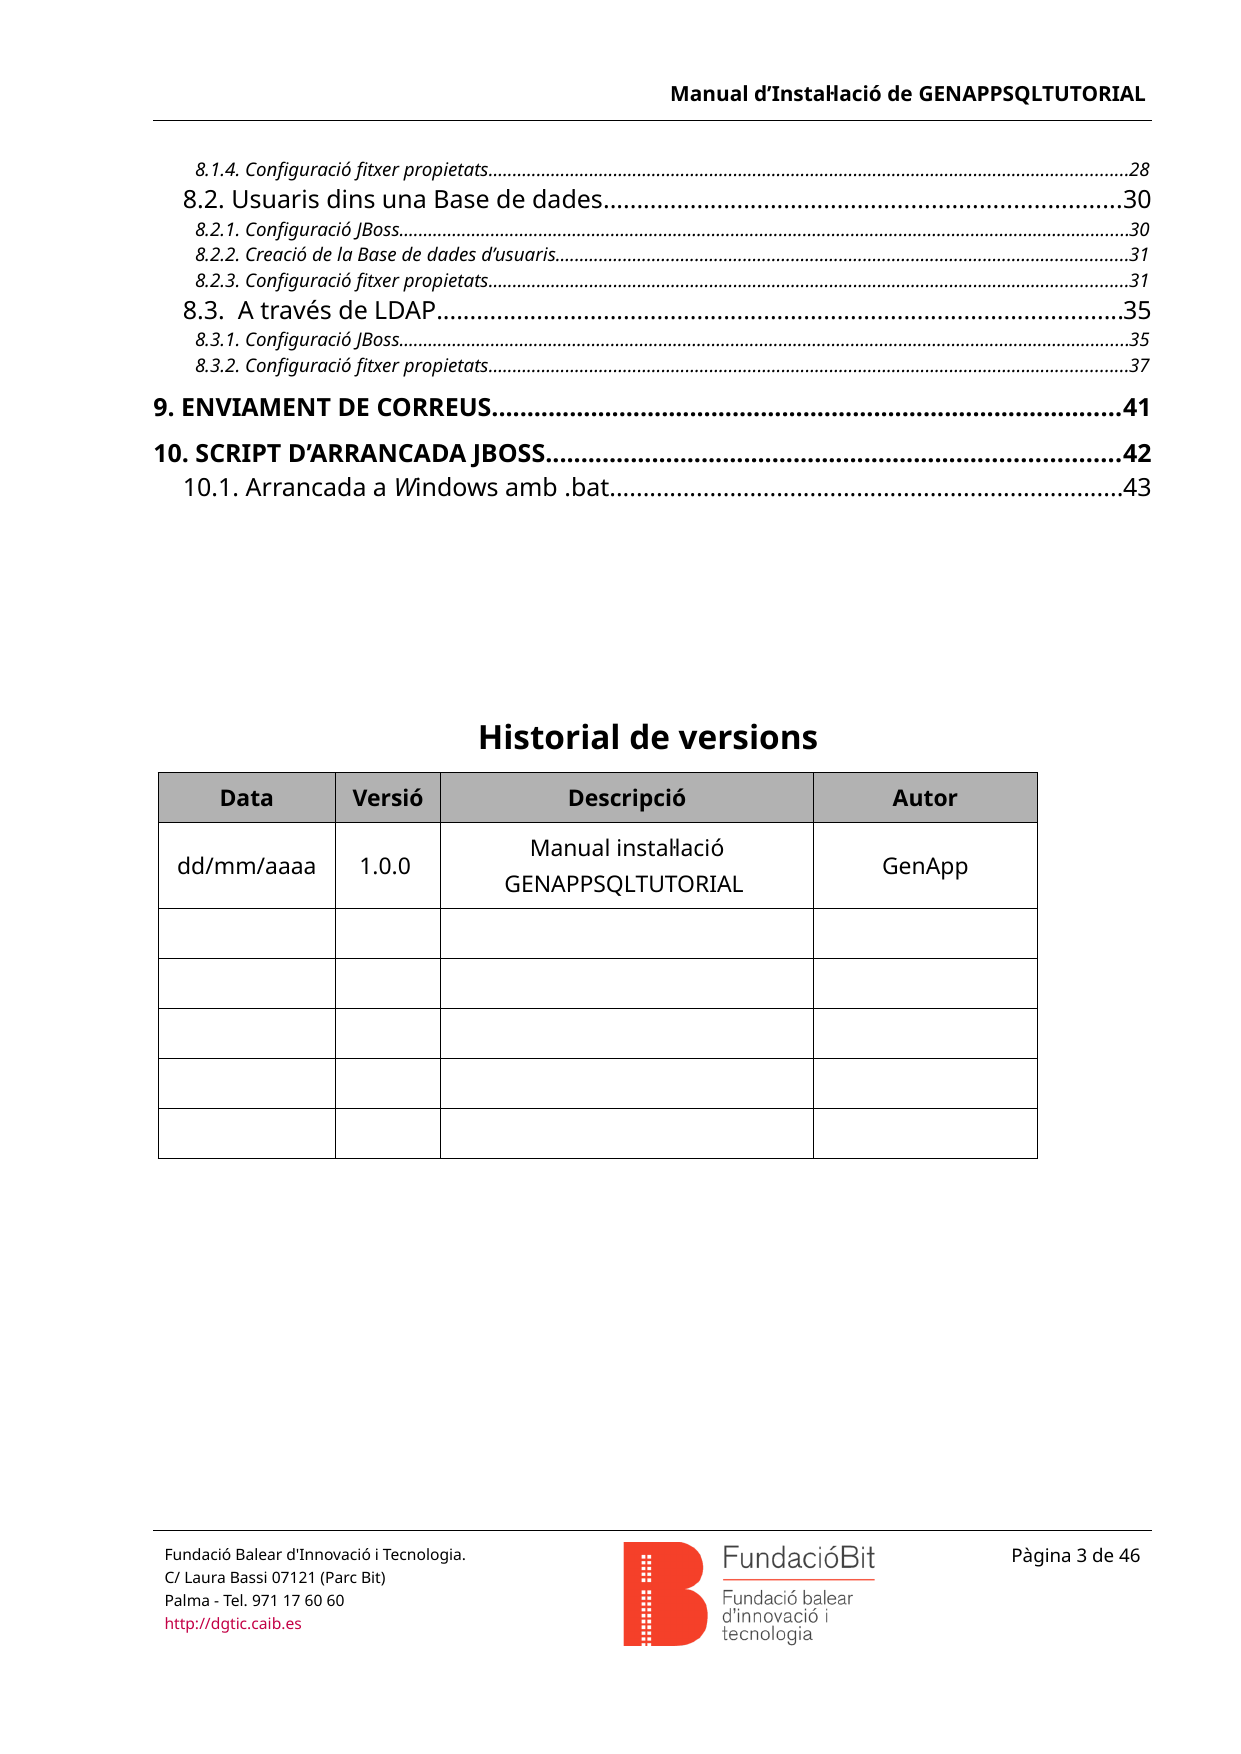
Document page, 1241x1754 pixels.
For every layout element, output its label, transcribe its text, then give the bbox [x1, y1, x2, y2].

table_header Descripció [441, 773, 813, 822]
text 9. Enviament de correus 41 [153, 389, 1152, 423]
table_cell [159, 909, 335, 958]
table_cell [336, 1059, 440, 1108]
table_cell GenApp [814, 823, 1037, 908]
table_cell [814, 959, 1037, 1008]
text 8.2.2. Creació de la Base de dades d’usuaris 31 [195, 242, 1152, 267]
table_cell [814, 1109, 1037, 1158]
table_cell [441, 1109, 813, 1158]
table_cell [336, 959, 440, 1008]
table_cell 1.0.0 [336, 823, 440, 908]
text 8.3. A través de LDAP 35 [183, 293, 1152, 327]
picture [623, 1542, 875, 1646]
table_cell [814, 1009, 1037, 1058]
table_cell [336, 909, 440, 958]
subtitle Historial de versions [153, 714, 1152, 759]
table_cell [159, 1109, 335, 1158]
table_cell [441, 1059, 813, 1108]
table_cell [441, 1009, 813, 1058]
text 8.2.3. Configuració fitxer propietats 31 [195, 267, 1152, 293]
table_cell Manual instal·lació GENAPPSQLTUTORIAL [441, 823, 813, 908]
table_header Data [159, 773, 335, 822]
table_cell [159, 1059, 335, 1108]
table_cell [441, 909, 813, 958]
table_cell [336, 1109, 440, 1158]
text 8.3.2. Configuració fitxer propietats 37 [195, 352, 1152, 378]
table_cell [159, 959, 335, 1008]
text 8.2.1. Configuració JBoss 30 [195, 216, 1152, 242]
text 8.2. Usuaris dins una Base de dades 30 [183, 182, 1152, 216]
table_cell [814, 1059, 1037, 1108]
text 10.1. Arrancada a Windows amb .bat 43 [183, 469, 1152, 503]
table_cell [814, 909, 1037, 958]
table_cell dd/mm/aaaa [159, 823, 335, 908]
text 8.1.4. Configuració fitxer propietats 28 [195, 156, 1152, 182]
text 8.3.1. Configuració JBoss 35 [195, 327, 1152, 352]
table_cell [441, 959, 813, 1008]
text 10. Script d’arrancada JBoss 42 [153, 435, 1152, 469]
table_cell [159, 1009, 335, 1058]
table_header Versió [336, 773, 440, 822]
table_cell [336, 1009, 440, 1058]
table_header Autor [814, 773, 1037, 822]
